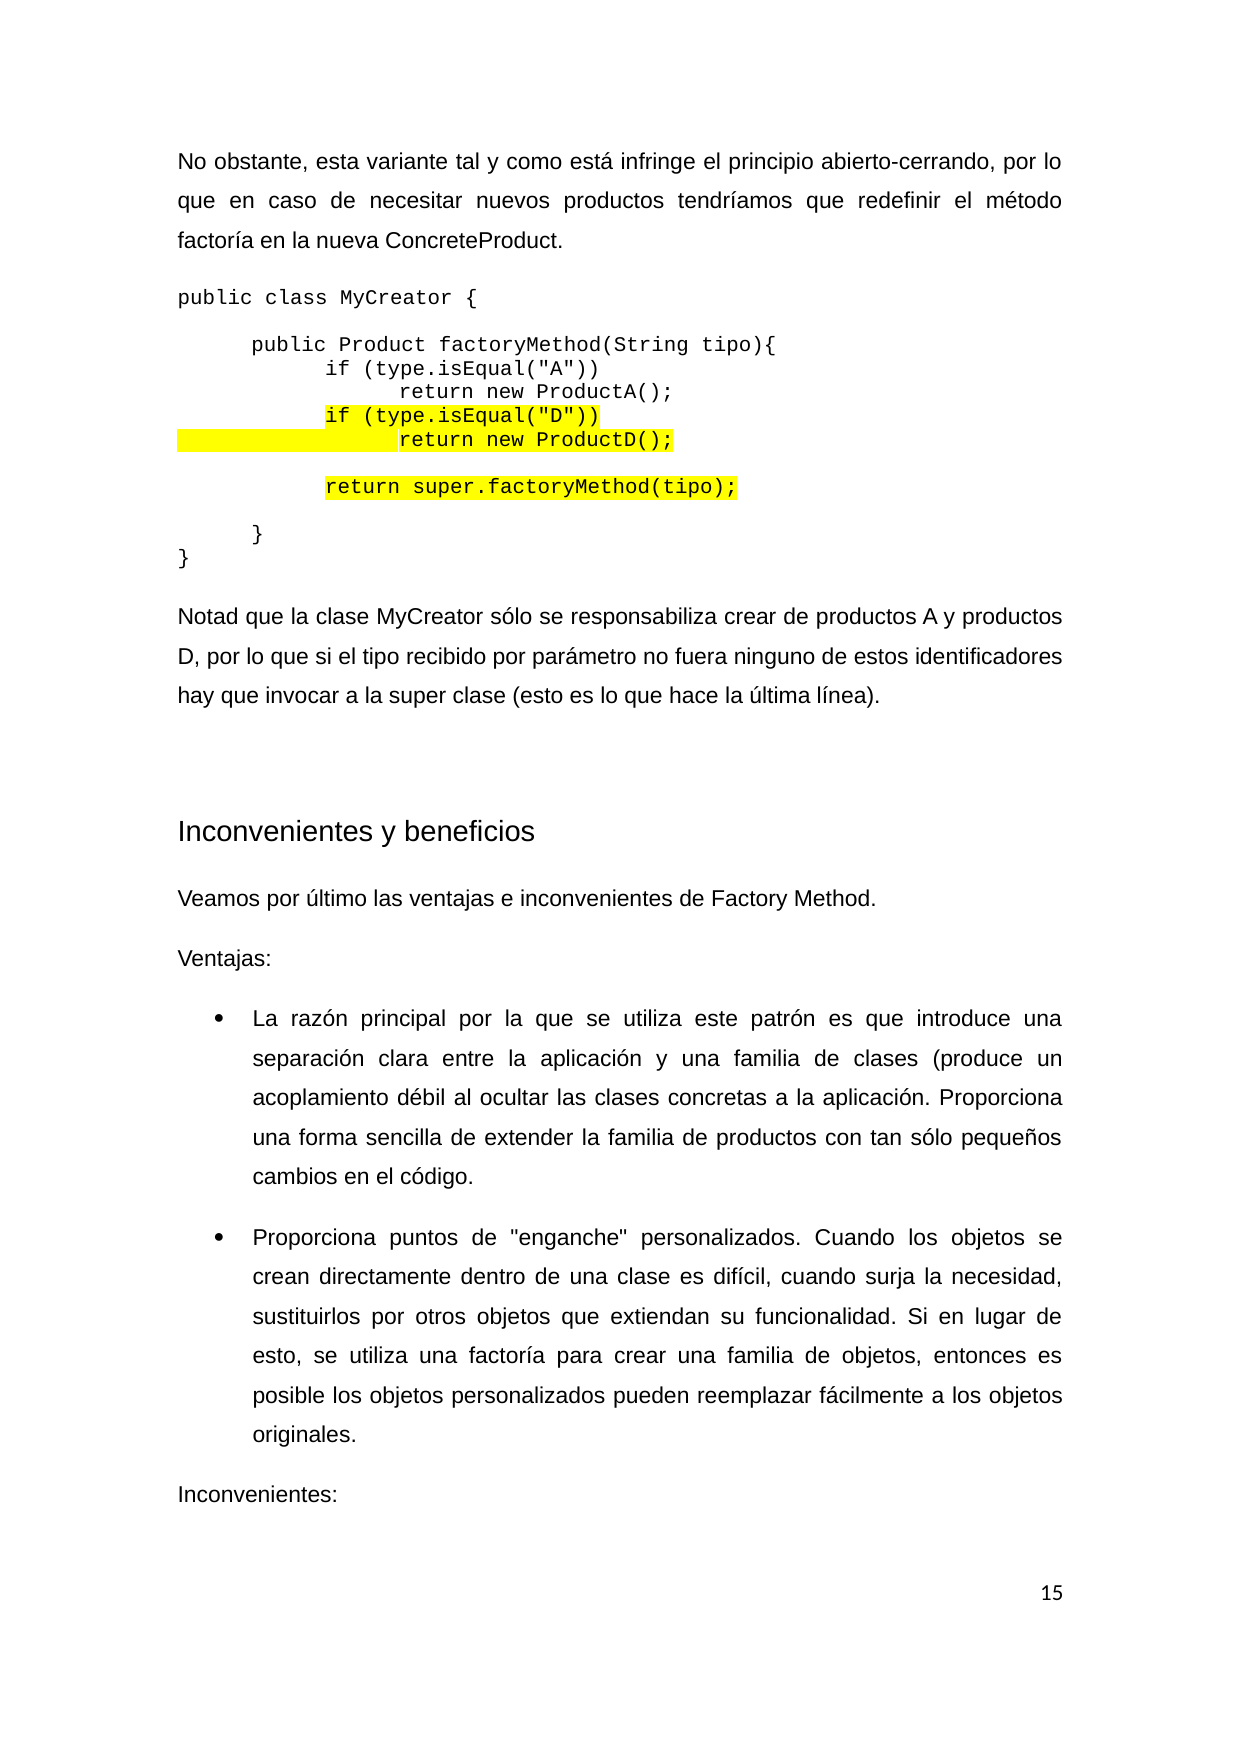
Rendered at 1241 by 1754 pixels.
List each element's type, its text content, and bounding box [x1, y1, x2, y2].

text return new ProductD(); [177, 429, 1063, 452]
list Proporciona puntos de "enganche" personalizados. Cuando los objetos se crean directamente dentro de una clase es difícil, cuando surja la necesidad, sustituirlos por otros objetos que extiendan su funcionalidad. Si en lugar de esto, se utiliza una factoría para crear una familia de objetos, entonces es posible los objetos personalizados pueden reemplazar fácilmente a los objetos originales. [215, 1224, 1063, 1447]
text if (type.isEqual("A")) [177, 358, 1063, 381]
text } [177, 523, 1063, 547]
text public Product factoryMethod(String tipo){ [177, 334, 1063, 358]
text Veamos por último las ventajas e inconvenientes de Factory Method. [177, 885, 1063, 911]
text Ventajas: [177, 945, 1063, 971]
text return super.factoryMethod(tipo); [177, 476, 1063, 500]
text if (type.isEqual("D")) [177, 405, 1063, 429]
text Notad que la clase MyCreator sólo se responsabiliza crear de productos A y productos D, por lo que si el tipo recibido por parámetro no fuera ninguno de estos identificadores hay que invocar a la super clase (esto es lo que hace la última línea). [177, 603, 1063, 708]
text public class MyCreator { [177, 287, 1063, 311]
list La razón principal por la que se utiliza este patrón es que introduce una separación clara entre la aplicación y una familia de clases (produce un acoplamiento débil al ocultar las clases concretas a la aplicación. Proporciona una forma sencilla de extender la familia de productos con tan sólo pequeños cambios en el código. [215, 1005, 1063, 1190]
text No obstante, esta variante tal y como está infringe el principio abierto-cerrando, por lo que en caso de necesitar nuevos productos tendríamos que redefinir el método factoría en la nueva ConcreteProduct. [177, 148, 1063, 253]
text return new ProductA(); [177, 381, 1063, 405]
text Inconvenientes y beneficios [177, 814, 1063, 847]
text } [177, 547, 1063, 571]
text Inconvenientes: [177, 1481, 1063, 1508]
